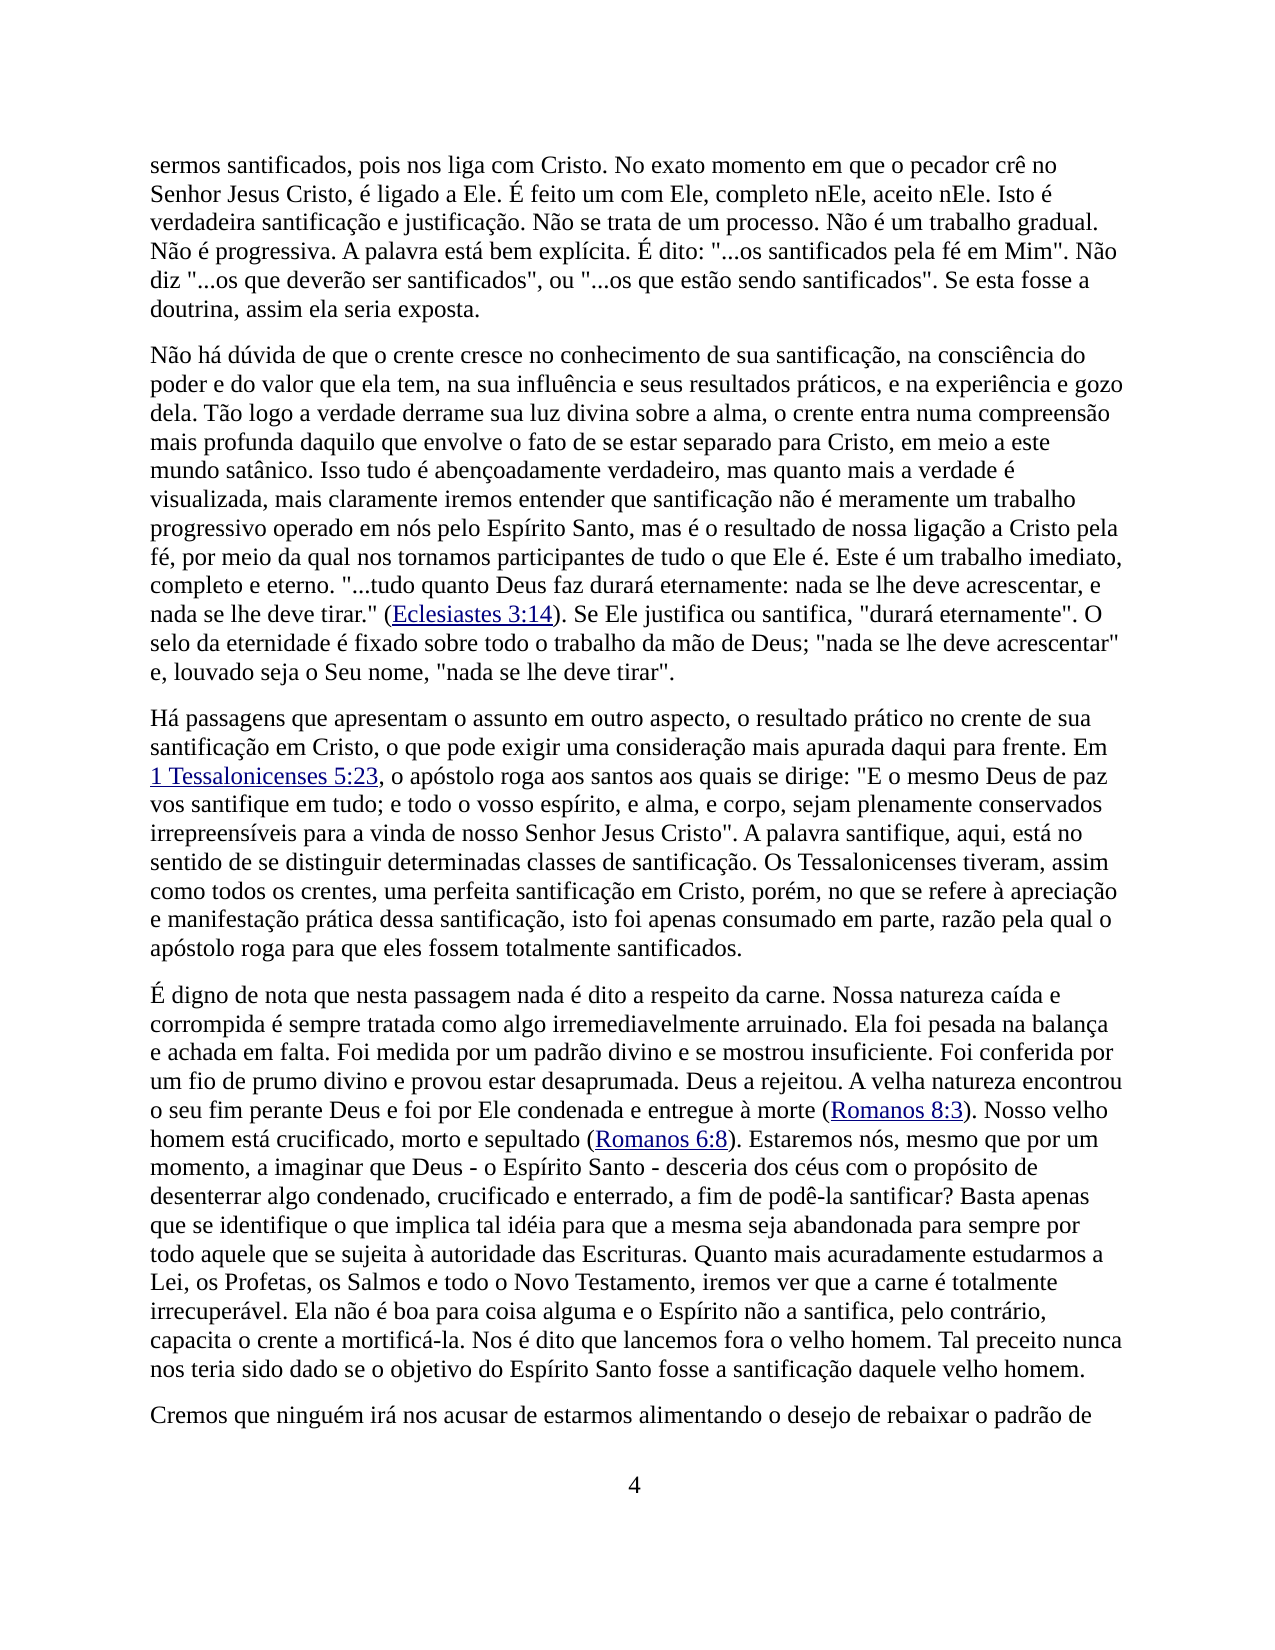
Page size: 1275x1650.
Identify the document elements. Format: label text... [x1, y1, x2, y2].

text É digno de nota que nesta passagem nada é dito a respeito da carne. Nossa natureza caída e corrompida é sempre tratada como algo irremediavelmente arruinado. Ela foi pesada na balança e achada em falta. Foi medida por um padrão divino e se mostrou insuficiente. Foi conferida por um fio de prumo divino e provou estar desaprumada. Deus a rejeitou. A velha natureza encontrou o seu fim perante Deus e foi por Ele condenada e entregue à morte (Romanos 8:3). Nosso velho homem está crucificado, morto e sepultado (Romanos 6:8). Estaremos nós, mesmo que por um momento, a imaginar que Deus - o Espírito Santo - desceria dos céus com o propósito de desenterrar algo condenado, crucificado e enterrado, a fim de podê-la santificar? Basta apenas que se identifique o que implica tal idéia para que a mesma seja abandonada para sempre por todo aquele que se sujeita à autoridade das Escrituras. Quanto mais acuradamente estudarmos a Lei, os Profetas, os Salmos e todo o Novo Testamento, iremos ver que a carne é totalmente irrecuperável. Ela não é boa para coisa alguma e o Espírito não a santifica, pelo contrário, capacita o crente a mortificá-la. Nos é dito que lancemos fora o velho homem. Tal preceito nunca nos teria sido dado se o objetivo do Espírito Santo fosse a santificação daquele velho homem. [150, 980, 1125, 1382]
text Cremos que ninguém irá nos acusar de estarmos alimentando o desejo de rebaixar o padrão de [150, 1400, 1125, 1429]
text Há passagens que apresentam o assunto em outro aspecto, o resultado prático no crente de sua santificação em Cristo, o que pode exigir uma consideração mais apurada daqui para frente. Em 1 Tessalonicenses 5:23, o apóstolo roga aos santos aos quais se dirige: "E o mesmo Deus de paz vos santifique em tudo; e todo o vosso espírito, e alma, e corpo, sejam plenamente conservados irrepreensíveis para a vinda de nosso Senhor Jesus Cristo". A palavra santifique, aqui, está no sentido de se distinguir determinadas classes de santificação. Os Tessalonicenses tiveram, assim como todos os crentes, uma perfeita santificação em Cristo, porém, no que se refere à apreciação e manifestação prática dessa santificação, isto foi apenas consumado em parte, razão pela qual o apóstolo roga para que eles fossem totalmente santificados. [150, 703, 1125, 962]
text Não há dúvida de que o crente cresce no conhecimento de sua santificação, na consciência do poder e do valor que ela tem, na sua influência e seus resultados práticos, e na experiência e gozo dela. Tão logo a verdade derrame sua luz divina sobre a alma, o crente entra numa compreensão mais profunda daquilo que envolve o fato de se estar separado para Cristo, em meio a este mundo satânico. Isso tudo é abençoadamente verdadeiro, mas quanto mais a verdade é visualizada, mais claramente iremos entender que santificação não é meramente um trabalho progressivo operado em nós pelo Espírito Santo, mas é o resultado de nossa ligação a Cristo pela fé, por meio da qual nos tornamos participantes de tudo o que Ele é. Este é um trabalho imediato, completo e eterno. "...tudo quanto Deus faz durará eternamente: nada se lhe deve acrescentar, e nada se lhe deve tirar." (Eclesiastes 3:14). Se Ele justifica ou santifica, "durará eternamente". O selo da eternidade é fixado sobre todo o trabalho da mão de Deus; "nada se lhe deve acrescentar" e, louvado seja o Seu nome, "nada se lhe deve tirar". [150, 340, 1125, 685]
text sermos santificados, pois nos liga com Cristo. No exato momento em que o pecador crê no Senhor Jesus Cristo, é ligado a Ele. É feito um com Ele, completo nEle, aceito nEle. Isto é verdadeira santificação e justificação. Não se trata de um processo. Não é um trabalho gradual. Não é progressiva. A palavra está bem explícita. É dito: "...os santificados pela fé em Mim". Não diz "...os que deverão ser santificados", ou "...os que estão sendo santificados". Se esta fosse a doutrina, assim ela seria exposta. [150, 150, 1125, 322]
